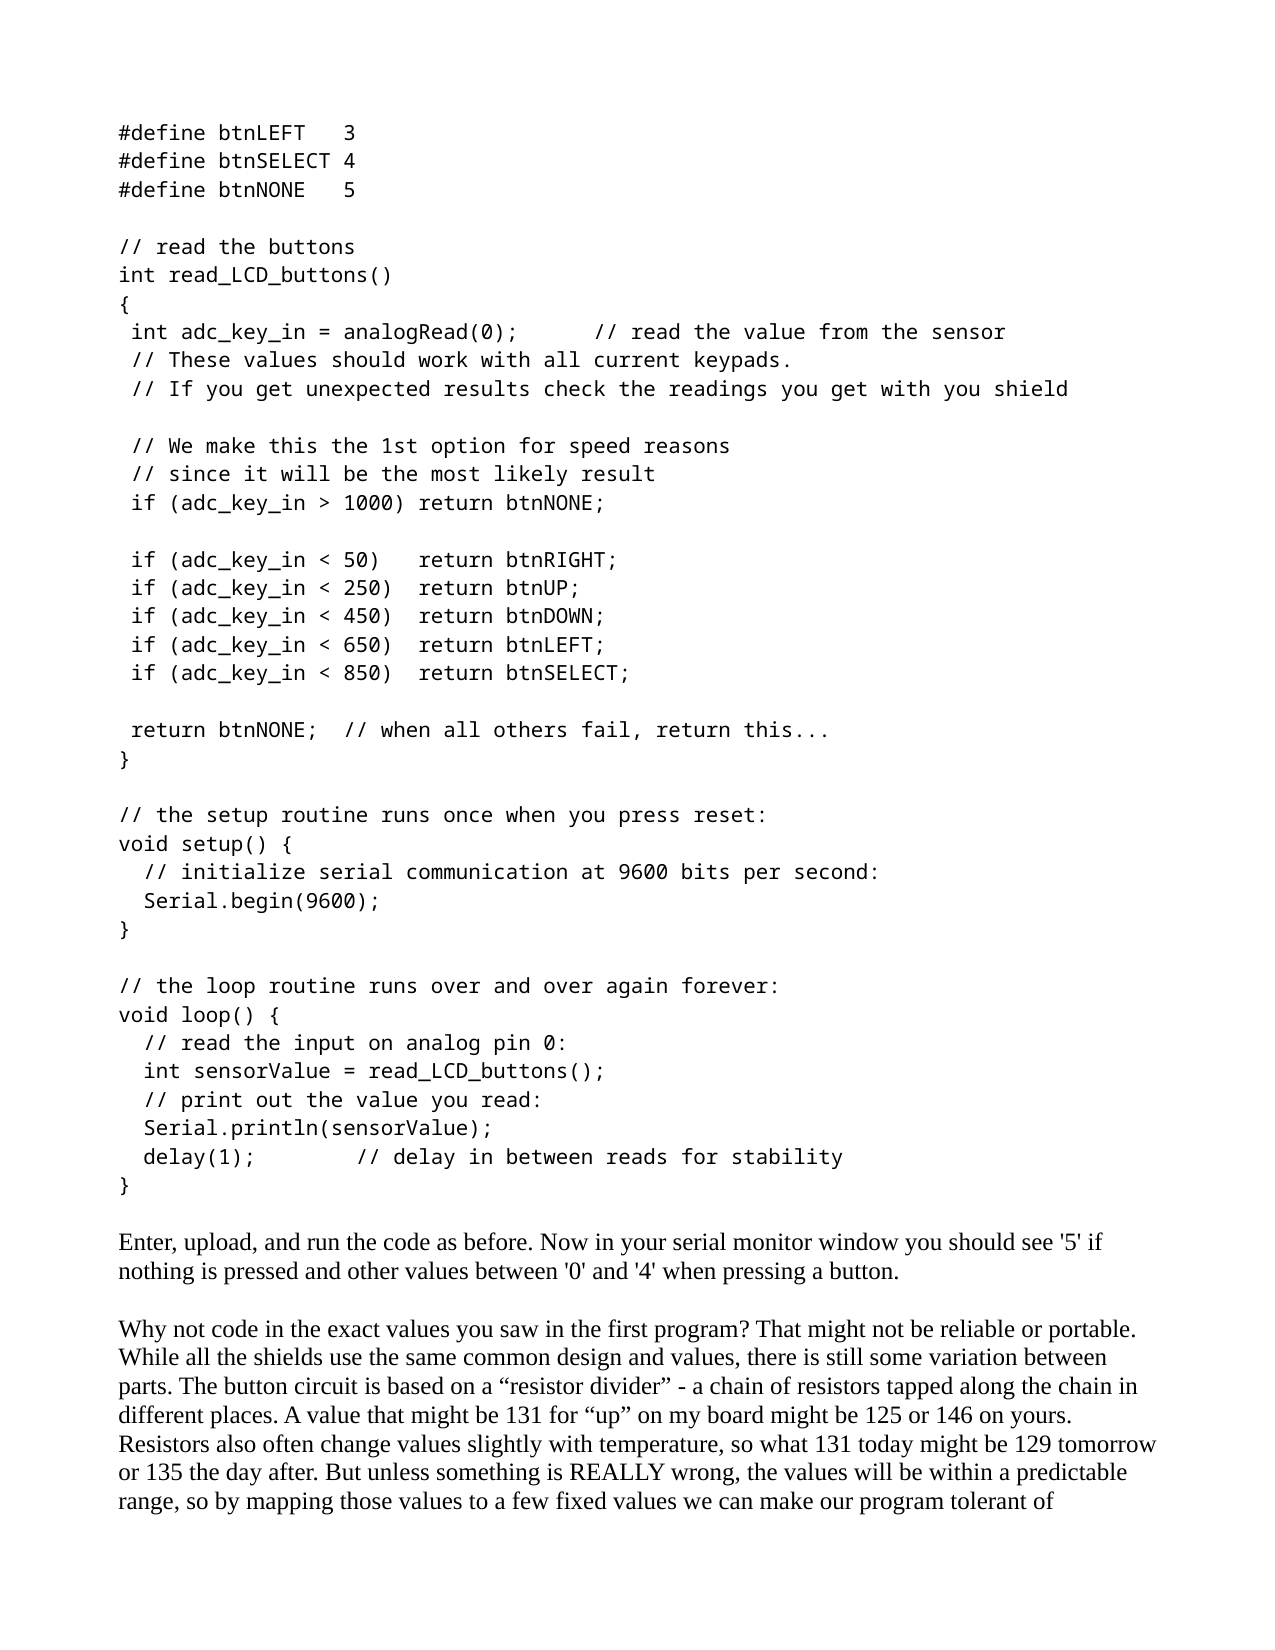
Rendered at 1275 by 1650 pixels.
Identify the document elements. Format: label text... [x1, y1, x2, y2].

text // If you get unexpected results check the readings you get with you shield [118, 374, 1157, 402]
text #define btnSELECT 4 [118, 147, 1157, 175]
text } [118, 744, 1157, 772]
text delay(1); // delay in between reads for stability [118, 1142, 1157, 1170]
text if (adc_key_in < 50) return btnRIGHT; [118, 545, 1157, 573]
text if (adc_key_in < 450) return btnDOWN; [118, 602, 1157, 630]
text int adc_key_in = analogRead(0); // read the value from the sensor [118, 317, 1157, 346]
text // print out the value you read: [118, 1085, 1157, 1113]
text // the loop routine runs over and over again forever: [118, 971, 1157, 1000]
text // initialize serial communication at 9600 bits per second: [118, 857, 1157, 886]
text { [118, 289, 1157, 317]
text // These values should work with all current keypads. [118, 346, 1157, 374]
text } [118, 914, 1157, 943]
text return btnNONE; // when all others fail, return this... [118, 715, 1157, 744]
text // read the input on analog pin 0: [118, 1028, 1157, 1057]
text } [118, 1170, 1157, 1199]
text if (adc_key_in < 250) return btnUP; [118, 573, 1157, 602]
text Serial.println(sensorValue); [118, 1113, 1157, 1142]
text void loop() { [118, 1000, 1157, 1028]
text // since it will be the most likely result [118, 459, 1157, 488]
text void setup() { [118, 829, 1157, 857]
text // We make this the 1st option for speed reasons [118, 431, 1157, 459]
text int sensorValue = read_LCD_buttons(); [118, 1057, 1157, 1085]
text Why not code in the exact values you saw in the first program? That might not be reliable or portable. While all the shields use the same common design and values, there is still some variation between parts. The button circuit is based on a “resistor divider” - a chain of resistors tapped along the chain in different places. A value that might be 131 for “up” on my board might be 125 or 146 on yours. Resistors also often change values slightly with temperature, so what 131 today might be 129 tomorrow or 135 the day after. But unless something is REALLY wrong, the values will be within a predictable range, so by mapping those values to a few fixed values we can make our program tolerant of [118, 1314, 1157, 1515]
text if (adc_key_in < 850) return btnSELECT; [118, 658, 1157, 687]
text if (adc_key_in < 650) return btnLEFT; [118, 630, 1157, 658]
text #define btnLEFT 3 [118, 118, 1157, 147]
text Enter, upload, and run the code as before. Now in your serial monitor window you should see '5' if nothing is pressed and other values between '0' and '4' when pressing a button. [118, 1227, 1157, 1285]
text #define btnNONE 5 [118, 175, 1157, 203]
text if (adc_key_in > 1000) return btnNONE; [118, 488, 1157, 516]
text // read the buttons [118, 232, 1157, 260]
text int read_LCD_buttons() [118, 260, 1157, 289]
text Serial.begin(9600); [118, 886, 1157, 914]
text // the setup routine runs once when you press reset: [118, 801, 1157, 829]
